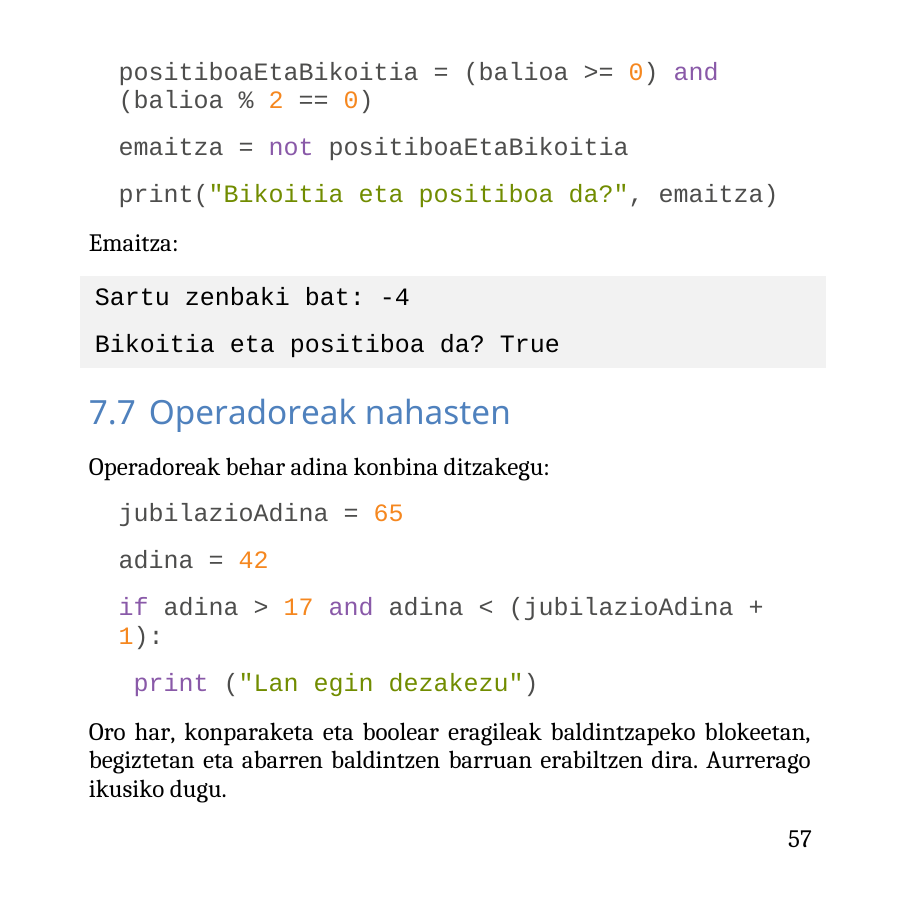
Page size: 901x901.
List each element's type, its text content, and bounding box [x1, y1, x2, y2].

text Sartu zenbaki bat: -4 [86, 283, 820, 313]
text print ("Lan egin dezakezu") [118, 670, 811, 699]
text jubilazioAdina = 65 [118, 501, 811, 529]
text positiboaEtaBikoitia = (balioa >= 0) and (balioa % 2 == 0) [118, 59, 811, 116]
text print("Bikoitia eta positiboa da?", emaitza) [118, 182, 811, 210]
text if adina > 17 and adina < (jubilazioAdina + 1): [118, 595, 811, 652]
text Bikoitia eta positiboa da? True [86, 323, 820, 362]
text Oro har, konparaketa eta boolear eragileak baldintzapeko blokeetan, begiztetan eta abarren baldintzen barruan erabiltzen dira. Aurrerago ikusiko dugu. [89, 717, 811, 804]
text Emaitza: [89, 229, 811, 257]
text Operadoreak behar adina konbina ditzakegu: [89, 453, 811, 482]
text adina = 42 [118, 548, 811, 576]
subtitle Operadoreak nahasten [89, 389, 811, 434]
text emaitza = not positiboaEtaBikoitia [118, 134, 811, 163]
